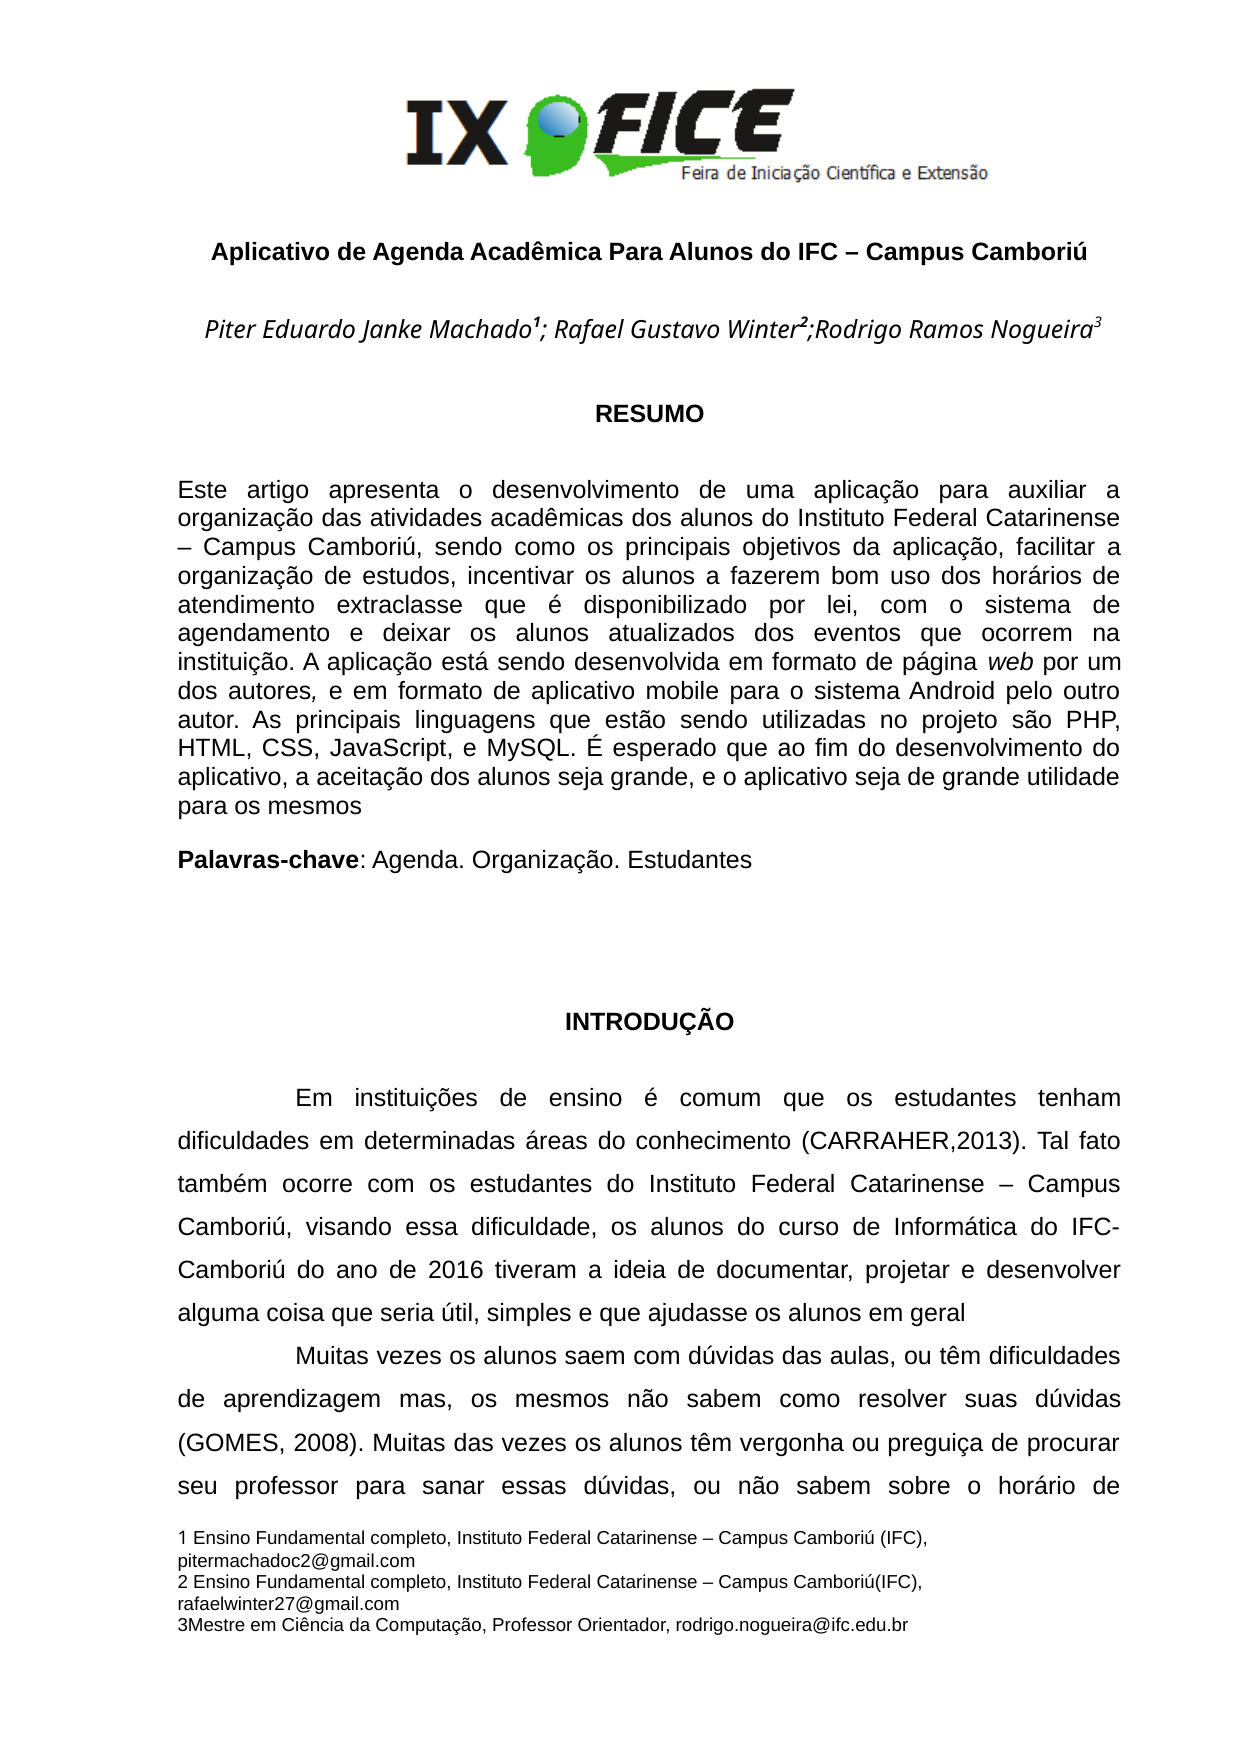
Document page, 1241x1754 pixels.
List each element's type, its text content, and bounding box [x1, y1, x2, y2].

text Ensino Fundamental completo, Instituto Federal Catarinense – Campus Camboriú(IFC), rafaelwinter27@gmail.com [177, 1571, 1122, 1614]
text Em instituições de ensino é comum que os estudantes tenham dificuldades em determinadas áreas do conhecimento (CARRAHER,2013). Tal fato também ocorre com os estudantes do Instituto Federal Catarinense – Campus Camboriú, visando essa dificuldade, os alunos do curso de Informática do IFC- Camboriú do ano de 2016 tiveram a ideia de documentar, projetar e desenvolver alguma coisa que seria útil, simples e que ajudasse os alunos em geral [177, 1083, 1122, 1327]
text Muitas vezes os alunos saem com dúvidas das aulas, ou têm dificuldades de aprendizagem mas, os mesmos não sabem como resolver suas dúvidas (GOMES, 2008). Muitas das vezes os alunos têm vergonha ou preguiça de procurar seu professor para sanar essas dúvidas, ou não sabem sobre o horário de [177, 1341, 1122, 1499]
text RESUMO [177, 399, 1122, 428]
text Piter Eduardo Janke Machado; Rafael Gustavo Winter;Rodrigo Ramos Nogueira [177, 312, 1122, 346]
text Mestre em Ciência da Computação, Professor Orientador, rodrigo.nogueira@ifc.edu.br [177, 1614, 1122, 1636]
text Palavras-chave: Agenda. Organização. Estudantes [177, 846, 1122, 874]
picture [395, 63, 1003, 197]
text Este artigo apresenta o desenvolvimento de uma aplicação para auxiliar a organização das atividades acadêmicas dos alunos do Instituto Federal Catarinense – Campus Camboriú, sendo como os principais objetivos da aplicação, facilitar a organização de estudos, incentivar os alunos a fazerem bom uso dos horários de atendimento extraclasse que é disponibilizado por lei, com o sistema de agendamento e deixar os alunos atualizados dos eventos que ocorrem na instituição. A aplicação está sendo desenvolvida em formato de página web por um dos autores, e em formato de aplicativo mobile para o sistema Android pelo outro autor. As principais linguagens que estão sendo utilizadas no projeto são PHP, HTML, CSS, JavaScript, e MySQL. É esperado que ao fim do desenvolvimento do aplicativo, a aceitação dos alunos seja grande, e o aplicativo seja de grande utilidade para os mesmos [177, 475, 1122, 820]
title Aplicativo de Agenda Acadêmica Para Alunos do IFC – Campus Camboriú [177, 236, 1122, 265]
text Ensino Fundamental completo, Instituto Federal Catarinense – Campus Camboriú (IFC), pitermachadoc2@gmail.com [177, 1524, 1122, 1571]
text INTRODUÇÃO [177, 1007, 1122, 1036]
